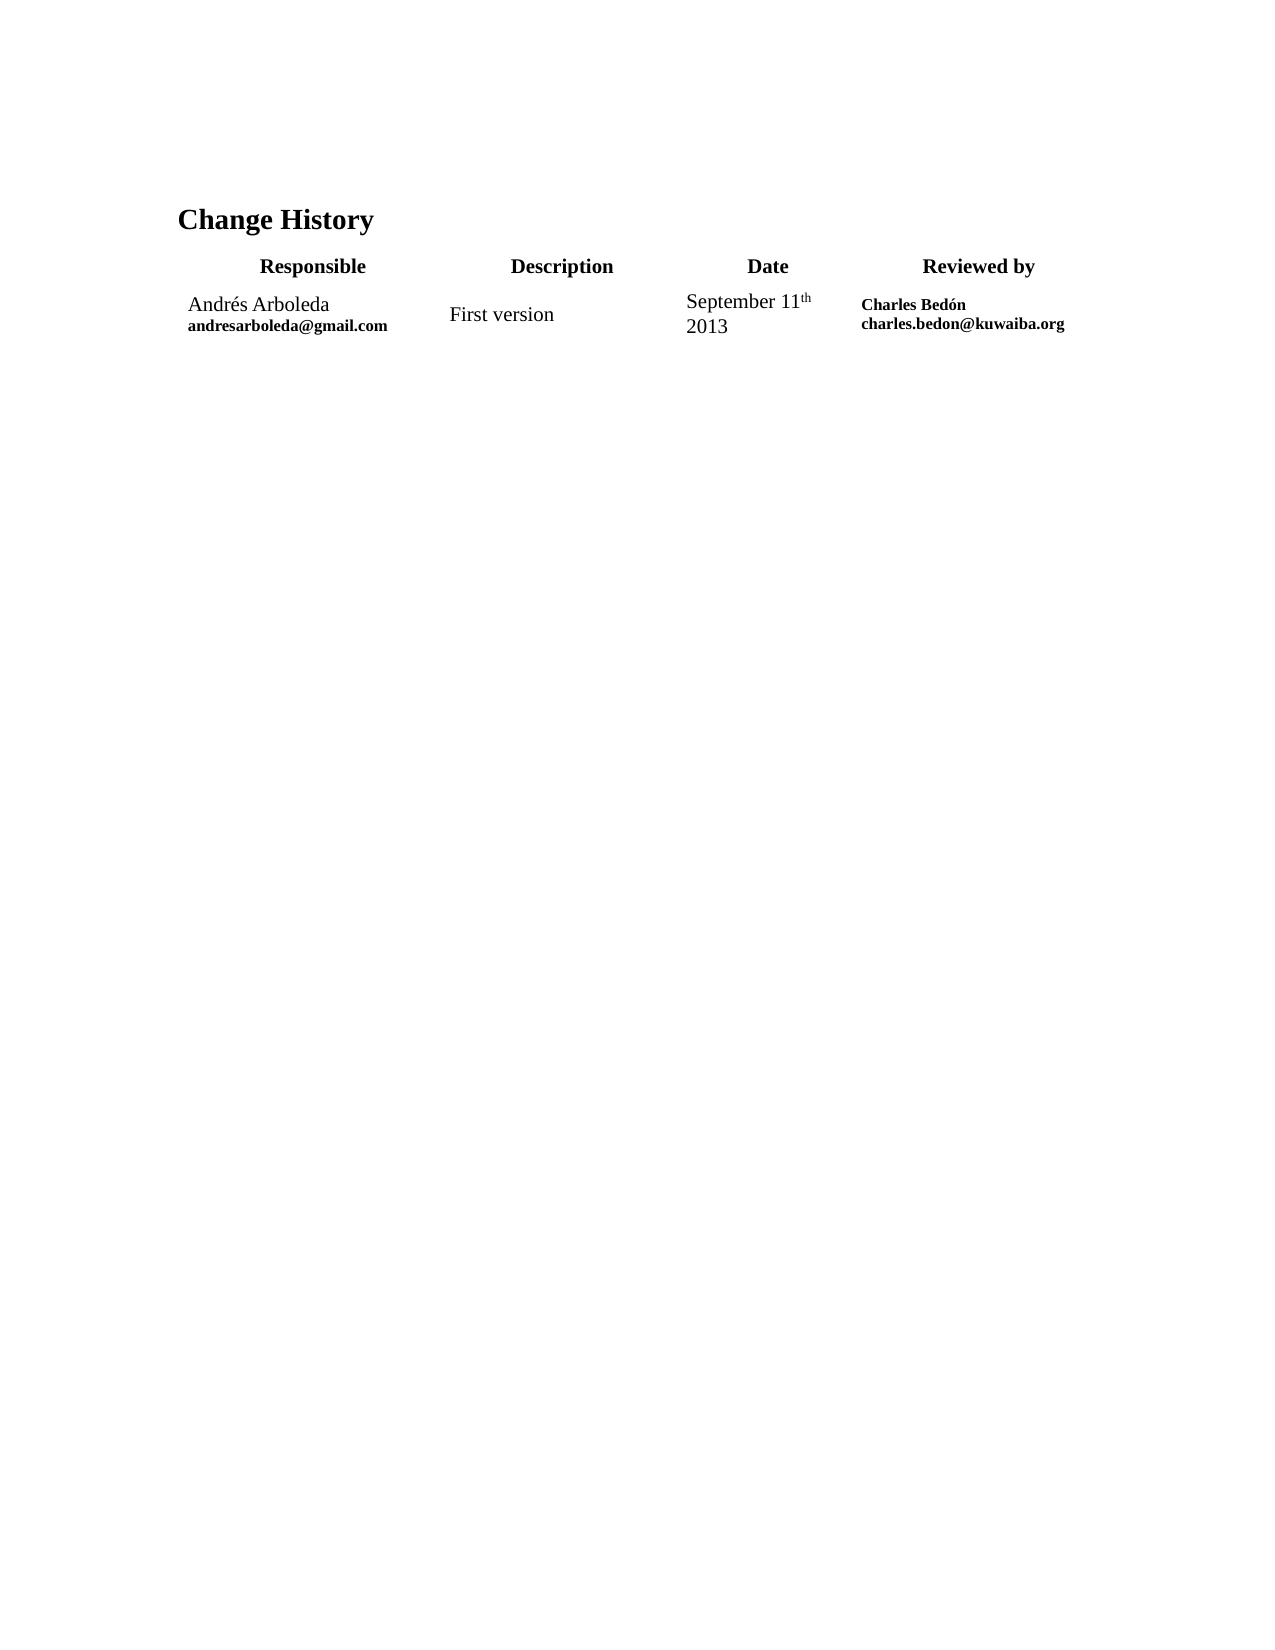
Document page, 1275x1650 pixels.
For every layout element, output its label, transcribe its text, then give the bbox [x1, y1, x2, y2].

table_cell First version [444, 284, 681, 343]
table_cell Charles Bedón charles.bedon@kuwaiba.org [855, 284, 1102, 343]
table_header Reviewed by [855, 248, 1102, 284]
subtitle Change History [177, 202, 1098, 236]
table_cell Andrés Arboleda andresarboleda@gmail.com [182, 284, 443, 343]
table_header Responsible [182, 248, 443, 284]
table_header Description [444, 248, 681, 284]
table_cell September 11th 2013 [681, 284, 855, 343]
table_header Date [681, 248, 855, 284]
